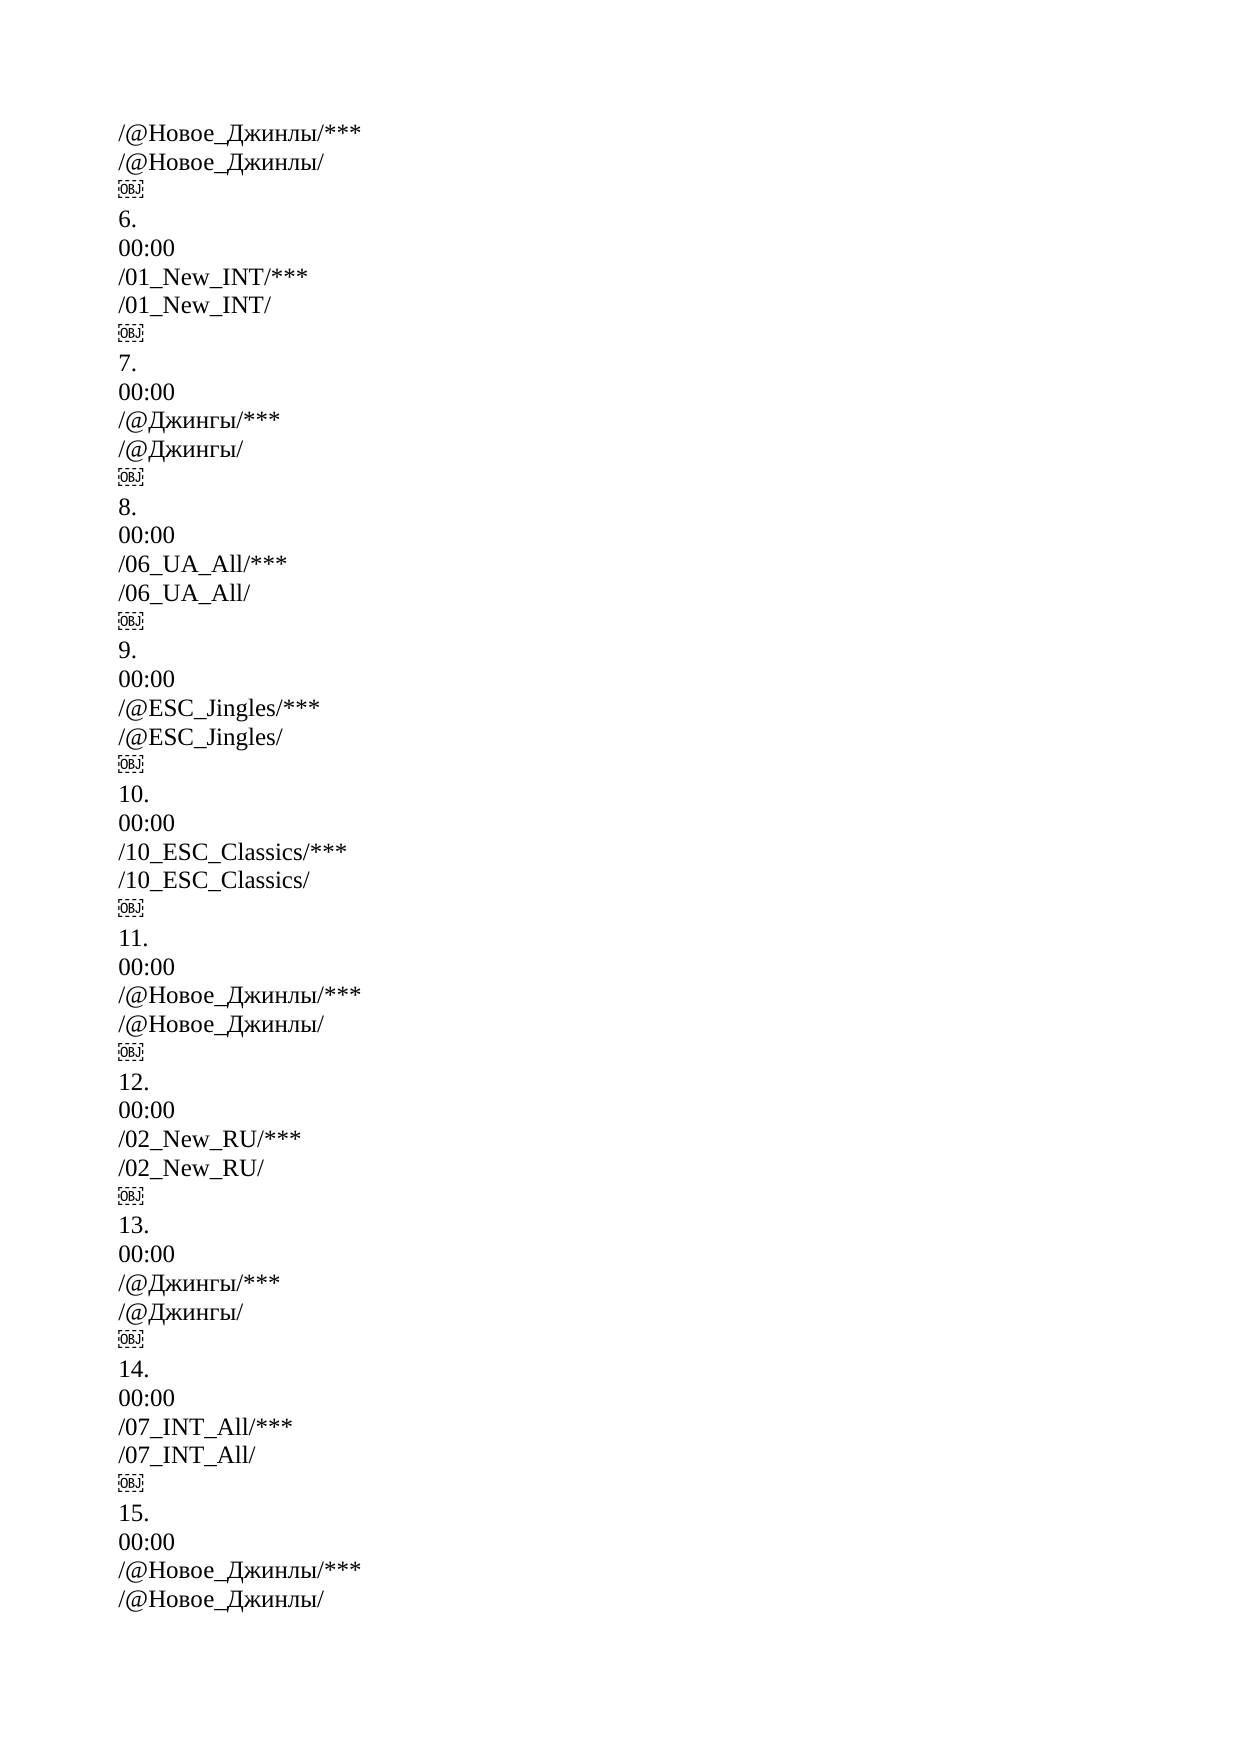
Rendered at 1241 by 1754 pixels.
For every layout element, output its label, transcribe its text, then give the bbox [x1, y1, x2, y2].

text /06_UA_All/ [118, 578, 1122, 607]
text ￼ [118, 1326, 1122, 1354]
text ￼ [118, 1038, 1122, 1067]
text 00:00 [118, 952, 1122, 981]
text 15. [118, 1498, 1122, 1527]
text ￼ [118, 176, 1122, 204]
text 13. [118, 1211, 1122, 1239]
text /@Джингы/ [118, 1297, 1122, 1326]
text /@Новое_Джинлы/ [118, 147, 1122, 176]
text /@Джингы/*** [118, 1268, 1122, 1297]
text /07_INT_All/ [118, 1441, 1122, 1469]
text 00:00 [118, 377, 1122, 406]
text /01_New_INT/ [118, 291, 1122, 319]
text /@Джингы/*** [118, 406, 1122, 434]
text 00:00 [118, 808, 1122, 837]
text 00:00 [118, 1239, 1122, 1268]
text /@Новое_Джинлы/ [118, 1584, 1122, 1613]
text 00:00 [118, 1096, 1122, 1124]
text /@ESC_Jingles/ [118, 722, 1122, 751]
text /@Новое_Джинлы/*** [118, 981, 1122, 1009]
text /@ESC_Jingles/*** [118, 693, 1122, 722]
text 12. [118, 1067, 1122, 1096]
text 14. [118, 1354, 1122, 1383]
text 00:00 [118, 1527, 1122, 1556]
text ￼ [118, 1182, 1122, 1211]
text /07_INT_All/*** [118, 1412, 1122, 1441]
text /01_New_INT/*** [118, 262, 1122, 291]
text 10. [118, 779, 1122, 808]
text 6. [118, 204, 1122, 233]
text ￼ [118, 607, 1122, 636]
text 7. [118, 348, 1122, 377]
text ￼ [118, 1469, 1122, 1498]
text ￼ [118, 319, 1122, 348]
text /@Новое_Джинлы/*** [118, 118, 1122, 147]
text 00:00 [118, 664, 1122, 693]
text 00:00 [118, 521, 1122, 549]
text /@Джингы/ [118, 434, 1122, 463]
text ￼ [118, 894, 1122, 923]
text /02_New_RU/*** [118, 1124, 1122, 1153]
text 00:00 [118, 233, 1122, 262]
text 9. [118, 636, 1122, 664]
text /02_New_RU/ [118, 1153, 1122, 1182]
text 11. [118, 923, 1122, 952]
text /10_ESC_Classics/ [118, 866, 1122, 894]
text 8. [118, 492, 1122, 521]
text /10_ESC_Classics/*** [118, 837, 1122, 866]
text ￼ [118, 463, 1122, 492]
text ￼ [118, 751, 1122, 779]
text /@Новое_Джинлы/ [118, 1009, 1122, 1038]
text /@Новое_Джинлы/*** [118, 1556, 1122, 1584]
text /06_UA_All/*** [118, 549, 1122, 578]
text 00:00 [118, 1383, 1122, 1412]
